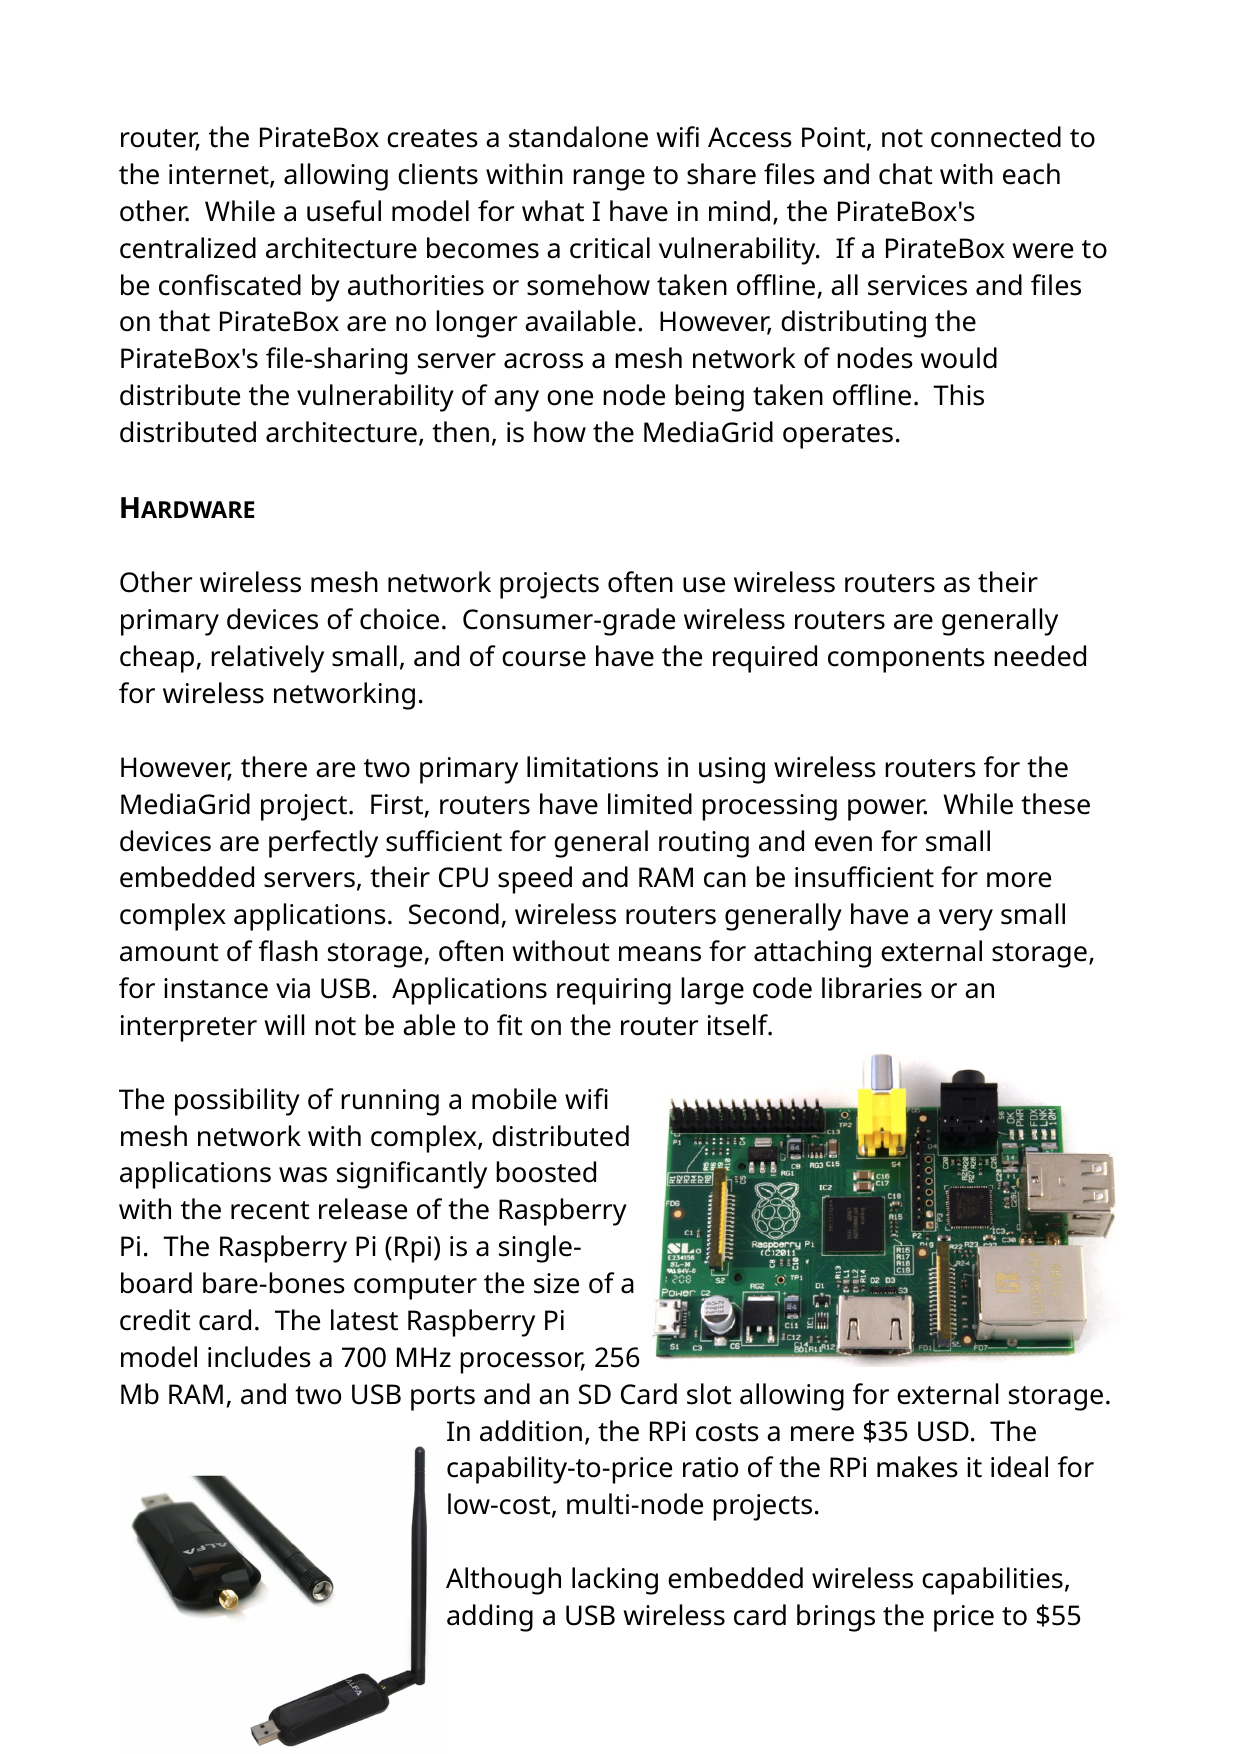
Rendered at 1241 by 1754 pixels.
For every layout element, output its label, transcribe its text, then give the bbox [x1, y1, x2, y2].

text However, there are two primary limitations in using wireless routers for the MediaGrid project. First, routers have limited processing power. While these devices are perfectly sufficient for general routing and even for small embedded servers, their CPU speed and RAM can be insufficient for more complex applications. Second, wireless routers generally have a very small amount of flash storage, often without means for attaching external storage, for instance via USB. Applications requiring large code libraries or an interpreter will not be able to fit on the router itself. [118, 748, 1122, 1043]
text The possibility of running a mobile wifi mesh network with complex, distributed applications was significantly boosted with the recent release of the Raspberry Pi. The Raspberry Pi (Rpi) is a single-board bare-bones computer the size of a credit card. The latest Raspberry Pi model includes a 700 MHz processor, 256 Mb RAM, and two USB ports and an SD Card slot allowing for external storage. In addition, the RPi costs a mere $35 USD. The capability-to-price ratio of the RPi makes it ideal for low-cost, multi-node projects. [118, 1080, 1122, 1523]
picture [649, 1050, 1121, 1367]
text Other wireless mesh network projects often use wireless routers as their primary devices of choice. Consumer-grade wireless routers are generally cheap, relatively small, and of course have the required components needed for wireless networking. [118, 564, 1122, 711]
text Although lacking embedded wireless capabilities, adding a USB wireless card brings the price to $55 [446, 1559, 1122, 1633]
text Hardware [118, 487, 1122, 527]
text router, the PirateBox creates a standalone wifi Access Point, not connected to the internet, allowing clients within range to share files and chat with each other. While a useful model for what I have in mind, the PirateBox's centralized architecture becomes a critical vulnerability. If a PirateBox were to be confiscated by authorities or somehow taken offline, all services and files on that PirateBox are no longer available. However, distributing the PirateBox's file-sharing server across a mesh network of nodes would distribute the vulnerability of any one node being taken offline. This distributed architecture, then, is how the MediaGrid operates. [118, 118, 1122, 450]
picture [122, 1442, 446, 1754]
